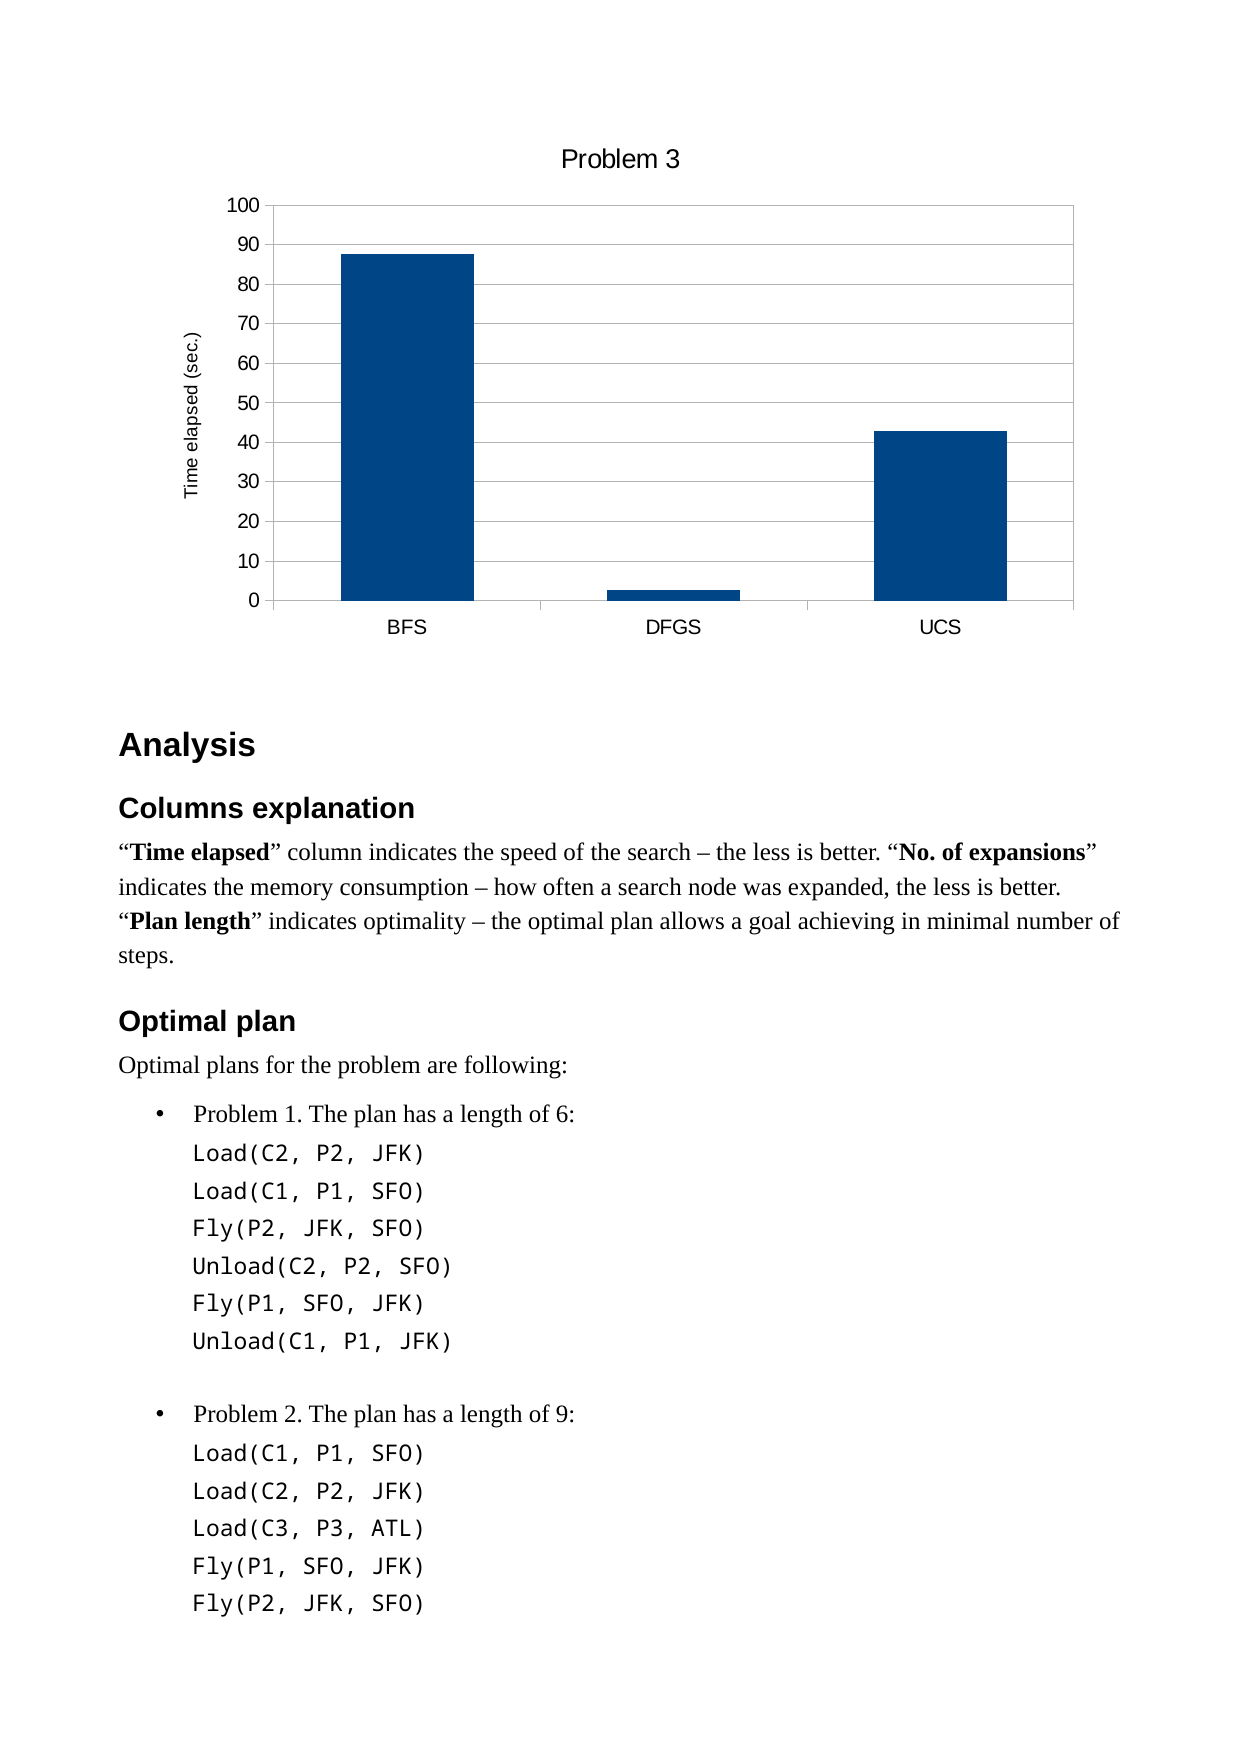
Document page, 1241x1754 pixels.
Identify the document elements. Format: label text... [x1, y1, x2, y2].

list Problem 2. The plan has a length of 9: [156, 1399, 1122, 1428]
text Fly(P2, JFK, SFO) [192, 1587, 1122, 1618]
subtitle Optimal plan [118, 1004, 1122, 1038]
text Load(C2, P2, JFK) [192, 1137, 1122, 1168]
text Load(C1, P1, SFO) [192, 1437, 1122, 1468]
subtitle Analysis [118, 725, 1122, 764]
text Unload(C2, P2, SFO) [192, 1249, 1122, 1281]
subtitle Columns explanation [118, 791, 1122, 825]
text Fly(P2, JFK, SFO) [192, 1212, 1122, 1243]
text Optimal plans for the problem are following: [118, 1051, 1122, 1079]
text Fly(P1, SFO, JFK) [192, 1549, 1122, 1581]
list Problem 1. The plan has a length of 6: [156, 1099, 1122, 1128]
text Unload(C1, P1, JFK) [192, 1324, 1122, 1356]
text Load(C1, P1, SFO) [192, 1174, 1122, 1206]
text Load(C2, P2, JFK) [192, 1474, 1122, 1506]
text “Time elapsed” column indicates the speed of the search – the less is better. “No. of expansions” indicates the memory consumption – how often a search node was expanded, the less is better. “Plan length” indicates optimality – the optimal plan allows a goal achieving in minimal number of steps. [118, 837, 1122, 969]
text Load(C3, P3, ATL) [192, 1512, 1122, 1543]
text Fly(P1, SFO, JFK) [192, 1287, 1122, 1318]
